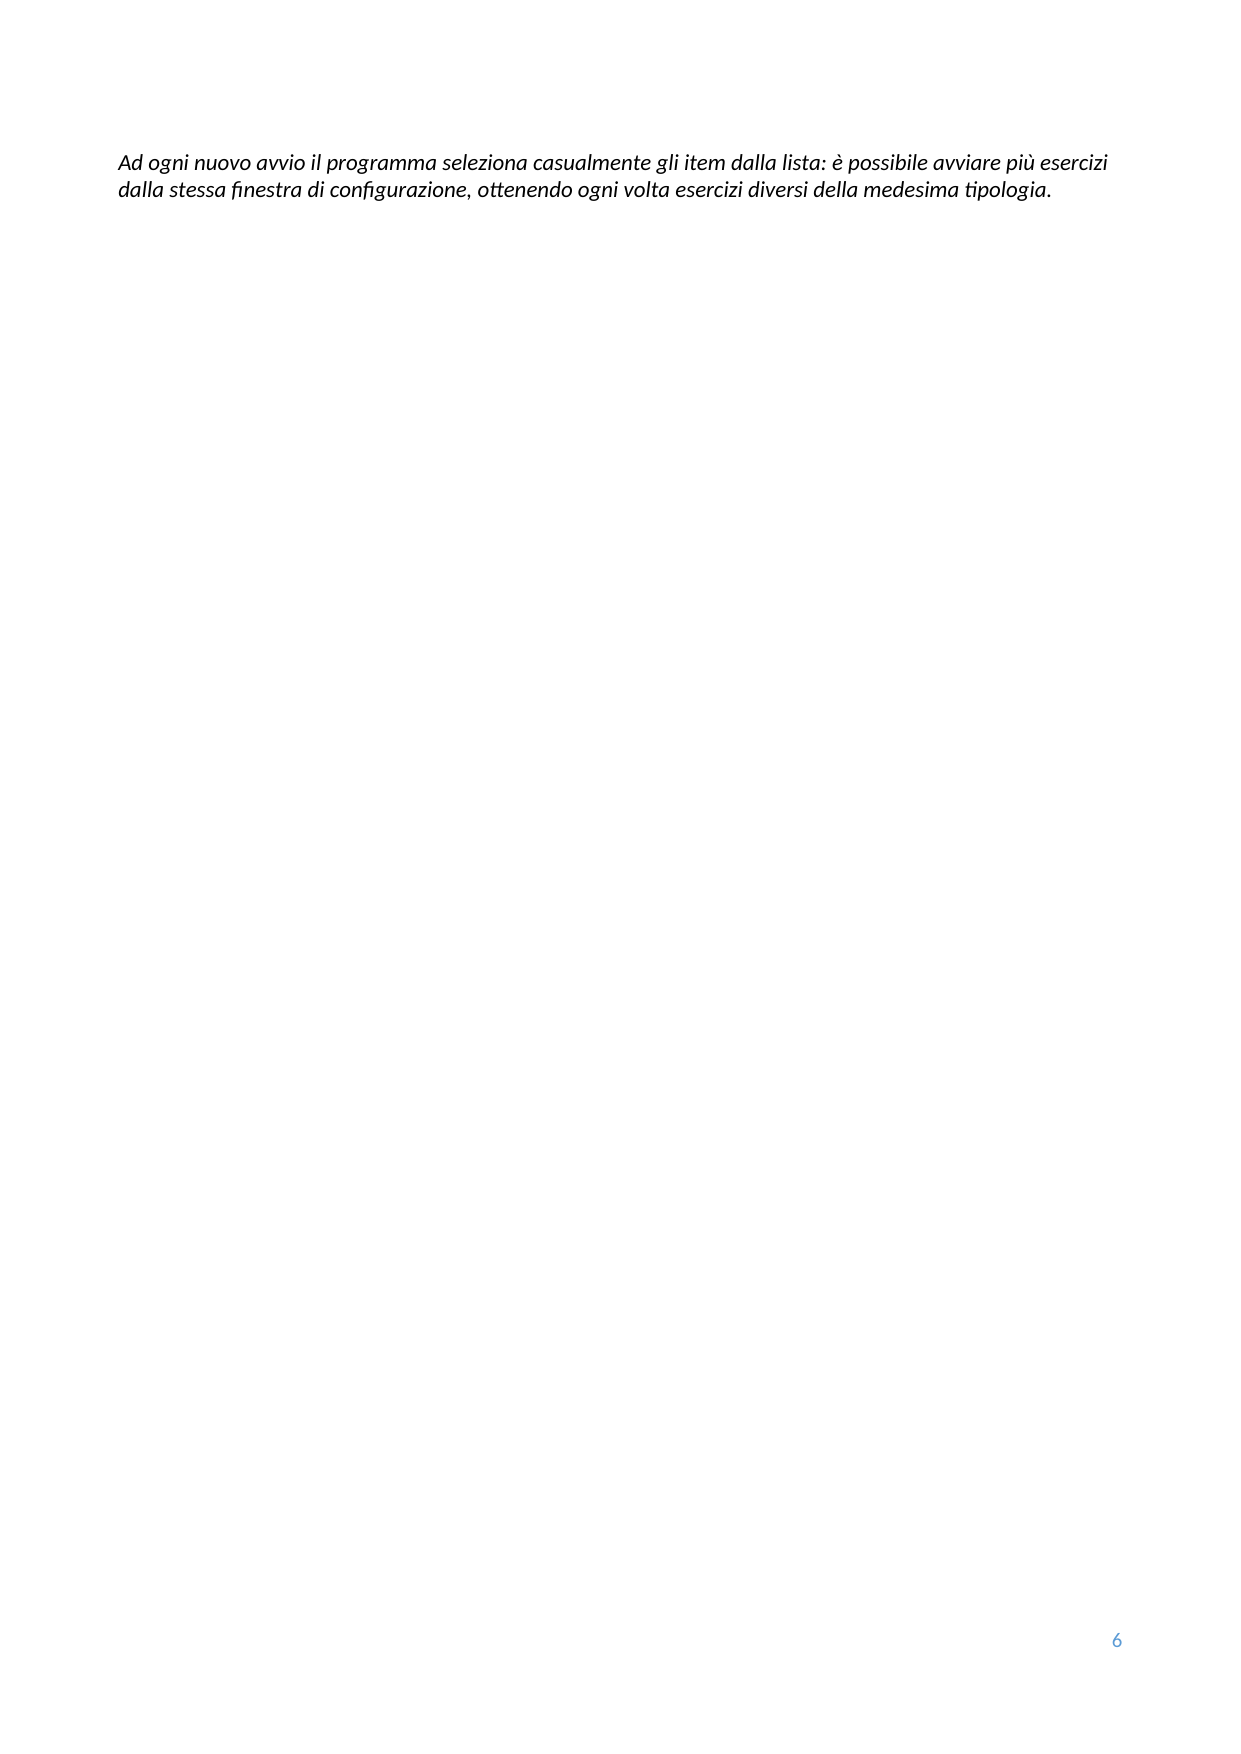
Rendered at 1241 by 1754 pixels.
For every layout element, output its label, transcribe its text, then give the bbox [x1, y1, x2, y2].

text Ad ogni nuovo avvio il programma seleziona casualmente gli item dalla lista: è possibile avviare più esercizi dalla stessa finestra di configurazione, ottenendo ogni volta esercizi diversi della medesima tipologia. [118, 148, 1122, 204]
